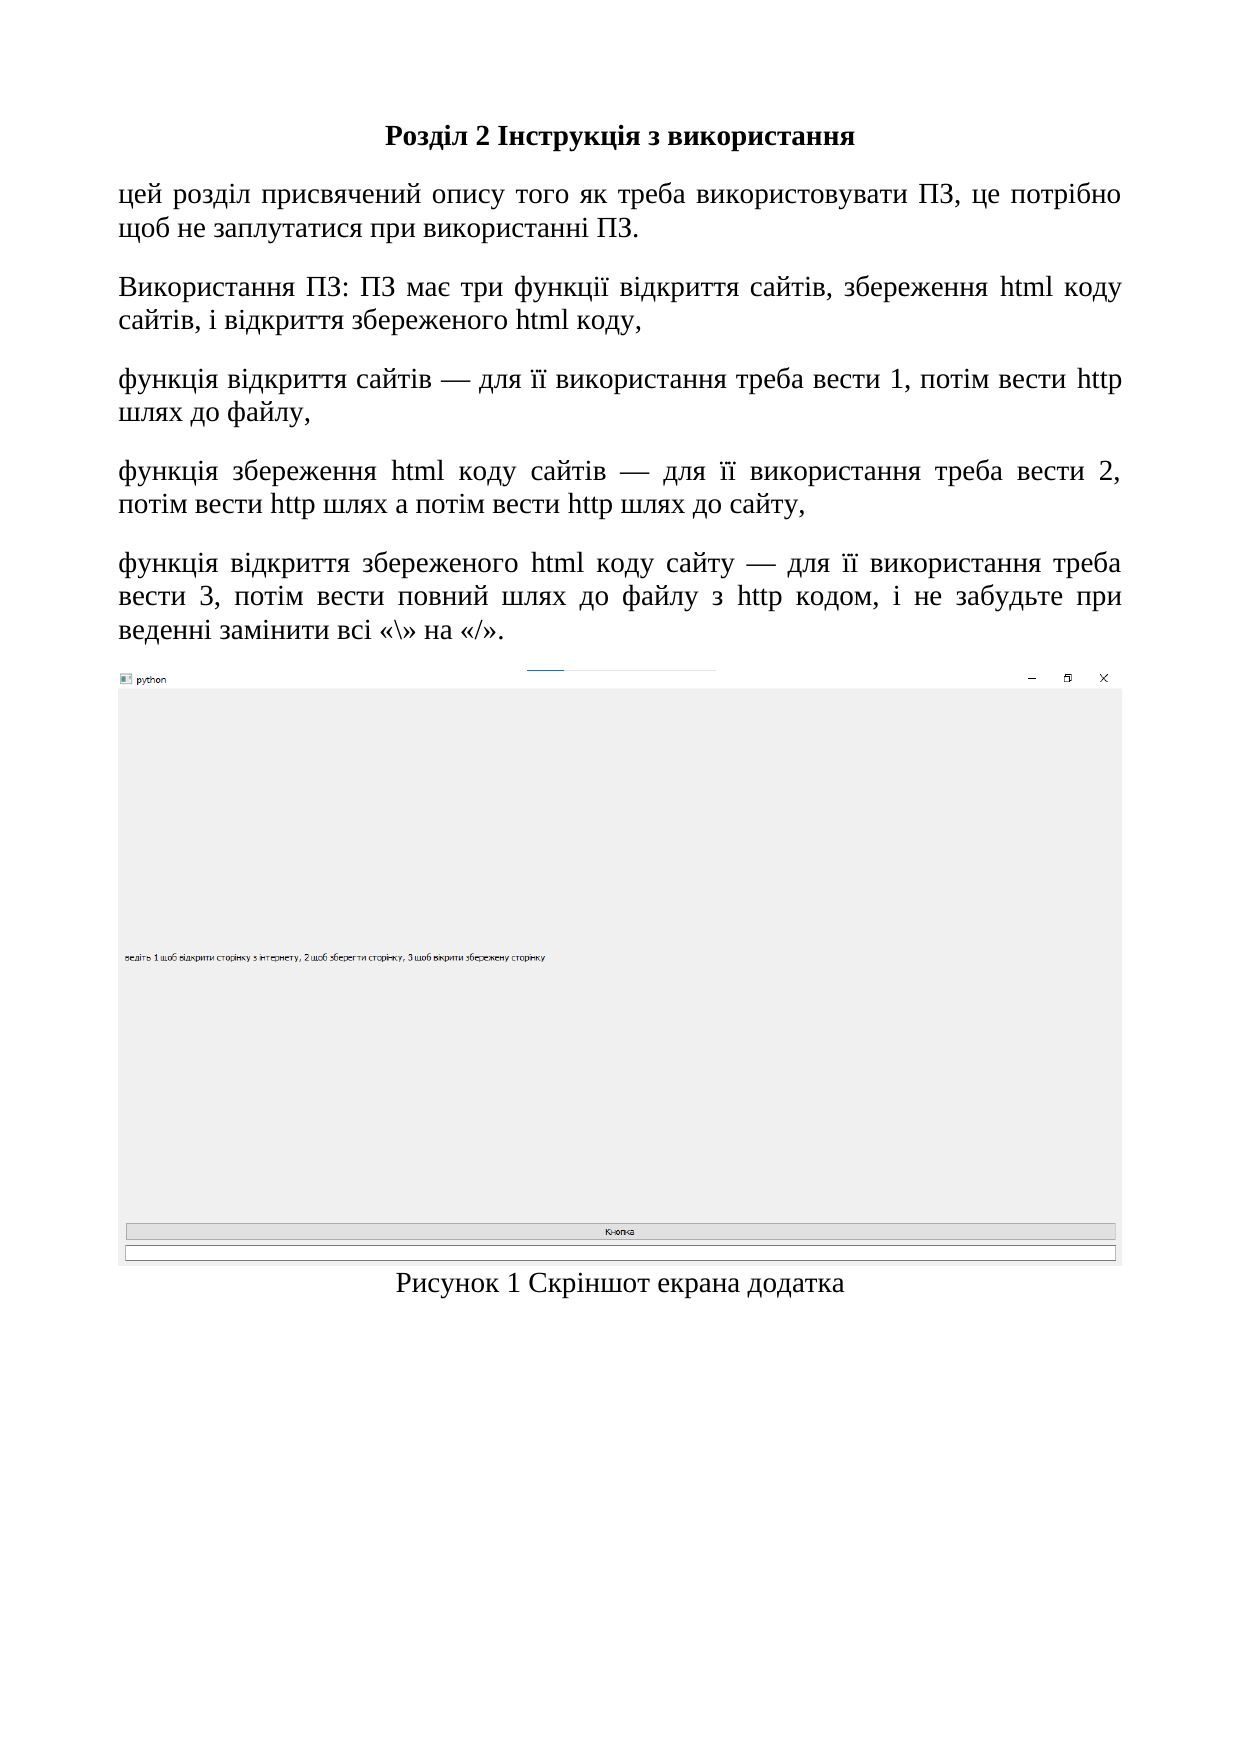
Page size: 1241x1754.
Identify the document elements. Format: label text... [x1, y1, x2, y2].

text функція відкриття збереженого html коду сайту — для її використання треба вести 3, потім вести повний шлях до файлу з http кодом, і не забудьте при веденні замінити всі «\» на «/». [118, 545, 1122, 646]
picture [118, 670, 1123, 1266]
text Використання ПЗ: ПЗ має три функції відкриття сайтів, збереження html коду сайтів, і відкриття збереженого html коду, [118, 269, 1122, 336]
text функція збереження html коду сайтів — для її використання треба вести 2, потім вести http шлях а потім вести http шлях до сайту, [118, 453, 1122, 520]
text функція відкриття сайтів — для її використання треба вести 1, потім вести http шлях до файлу, [118, 361, 1122, 428]
text Рисунок 1 Скріншот екрана додатка [118, 1266, 1122, 1299]
text цей розділ присвячений опису того як треба використовувати ПЗ, це потрібно щоб не заплутатися при використанні ПЗ. [118, 177, 1122, 244]
text Розділ 2 Інструкція з використання [118, 118, 1122, 152]
